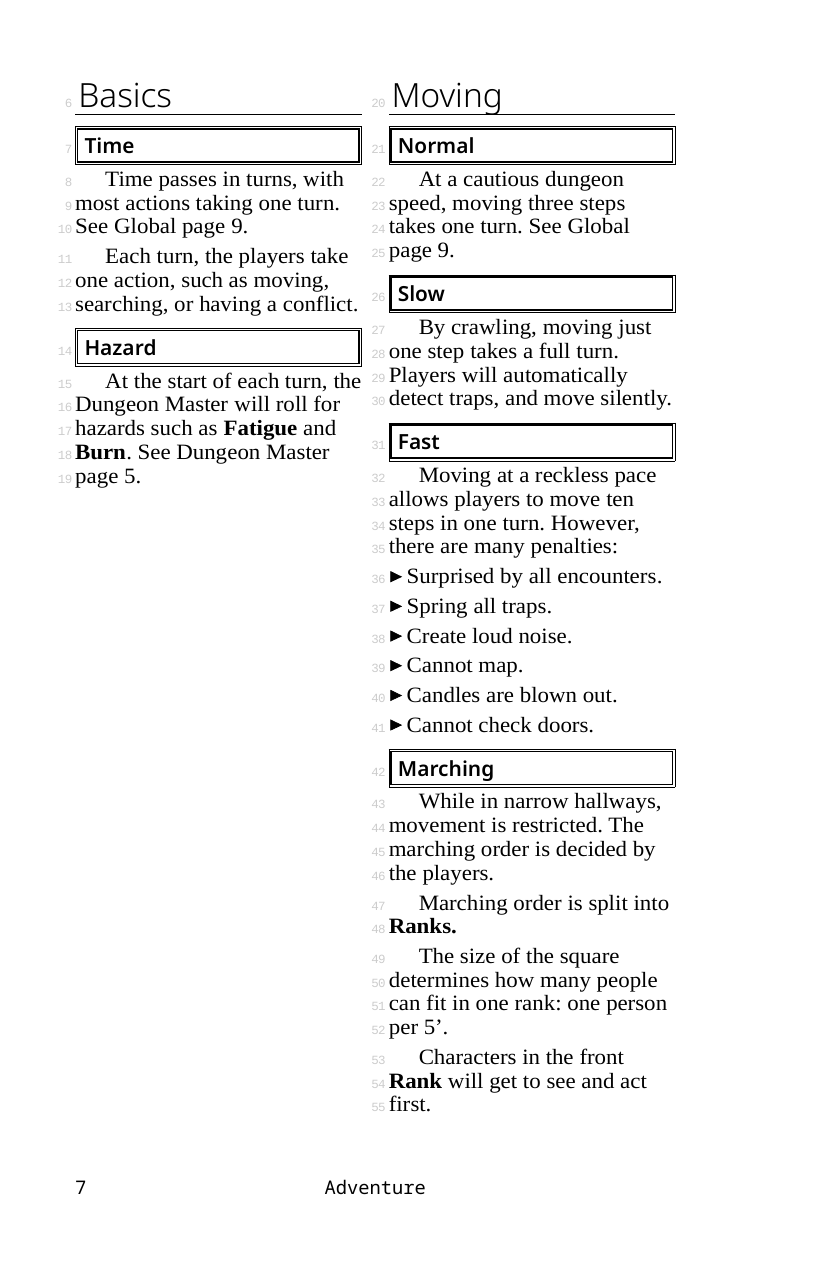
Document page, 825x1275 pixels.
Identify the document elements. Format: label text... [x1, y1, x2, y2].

subtitle Fast [392, 426, 672, 457]
text While in narrow hallways, movement is restricted. The marching order is decided by the players. [388, 790, 675, 885]
list Cannot map. [388, 654, 675, 677]
list Surprised by all encounters. [388, 565, 675, 588]
list Create loud noise. [388, 624, 675, 648]
subtitle Slow [392, 278, 672, 309]
text Each turn, the players take one action, such as moving, searching, or having a conflict. [75, 245, 362, 316]
subtitle moving [388, 75, 675, 114]
text Characters in the front rank will get to see and act first. [388, 1045, 675, 1117]
subtitle basics [75, 75, 362, 114]
text At a cautious dungeon speed, moving three steps takes one turn. See Global page 8. [388, 168, 675, 262]
list Candles are blown out. [388, 683, 675, 707]
list Cannot check doors. [388, 713, 675, 737]
text Marching order is split into ranks. [388, 891, 675, 938]
text At the start of each turn, the Dungeon Master will roll for hazards such as fatigue and burn. See Dungeon Master page 5. [75, 369, 362, 488]
text Moving at a reckless pace allows players to move ten steps in one turn. However, there are many penalties: [388, 464, 675, 559]
subtitle Normal [392, 130, 672, 161]
subtitle Marching [392, 752, 672, 784]
text The size of the square determines how many people can fit in one rank: one person per 5’. [388, 944, 675, 1039]
text Time passes in turns, with most actions taking one turn. See Global page 8. [75, 168, 362, 239]
list Spring all traps. [388, 594, 675, 618]
text By crawling, moving just one step takes a full turn. Players will automatically detect traps, and move silently. [388, 316, 675, 411]
